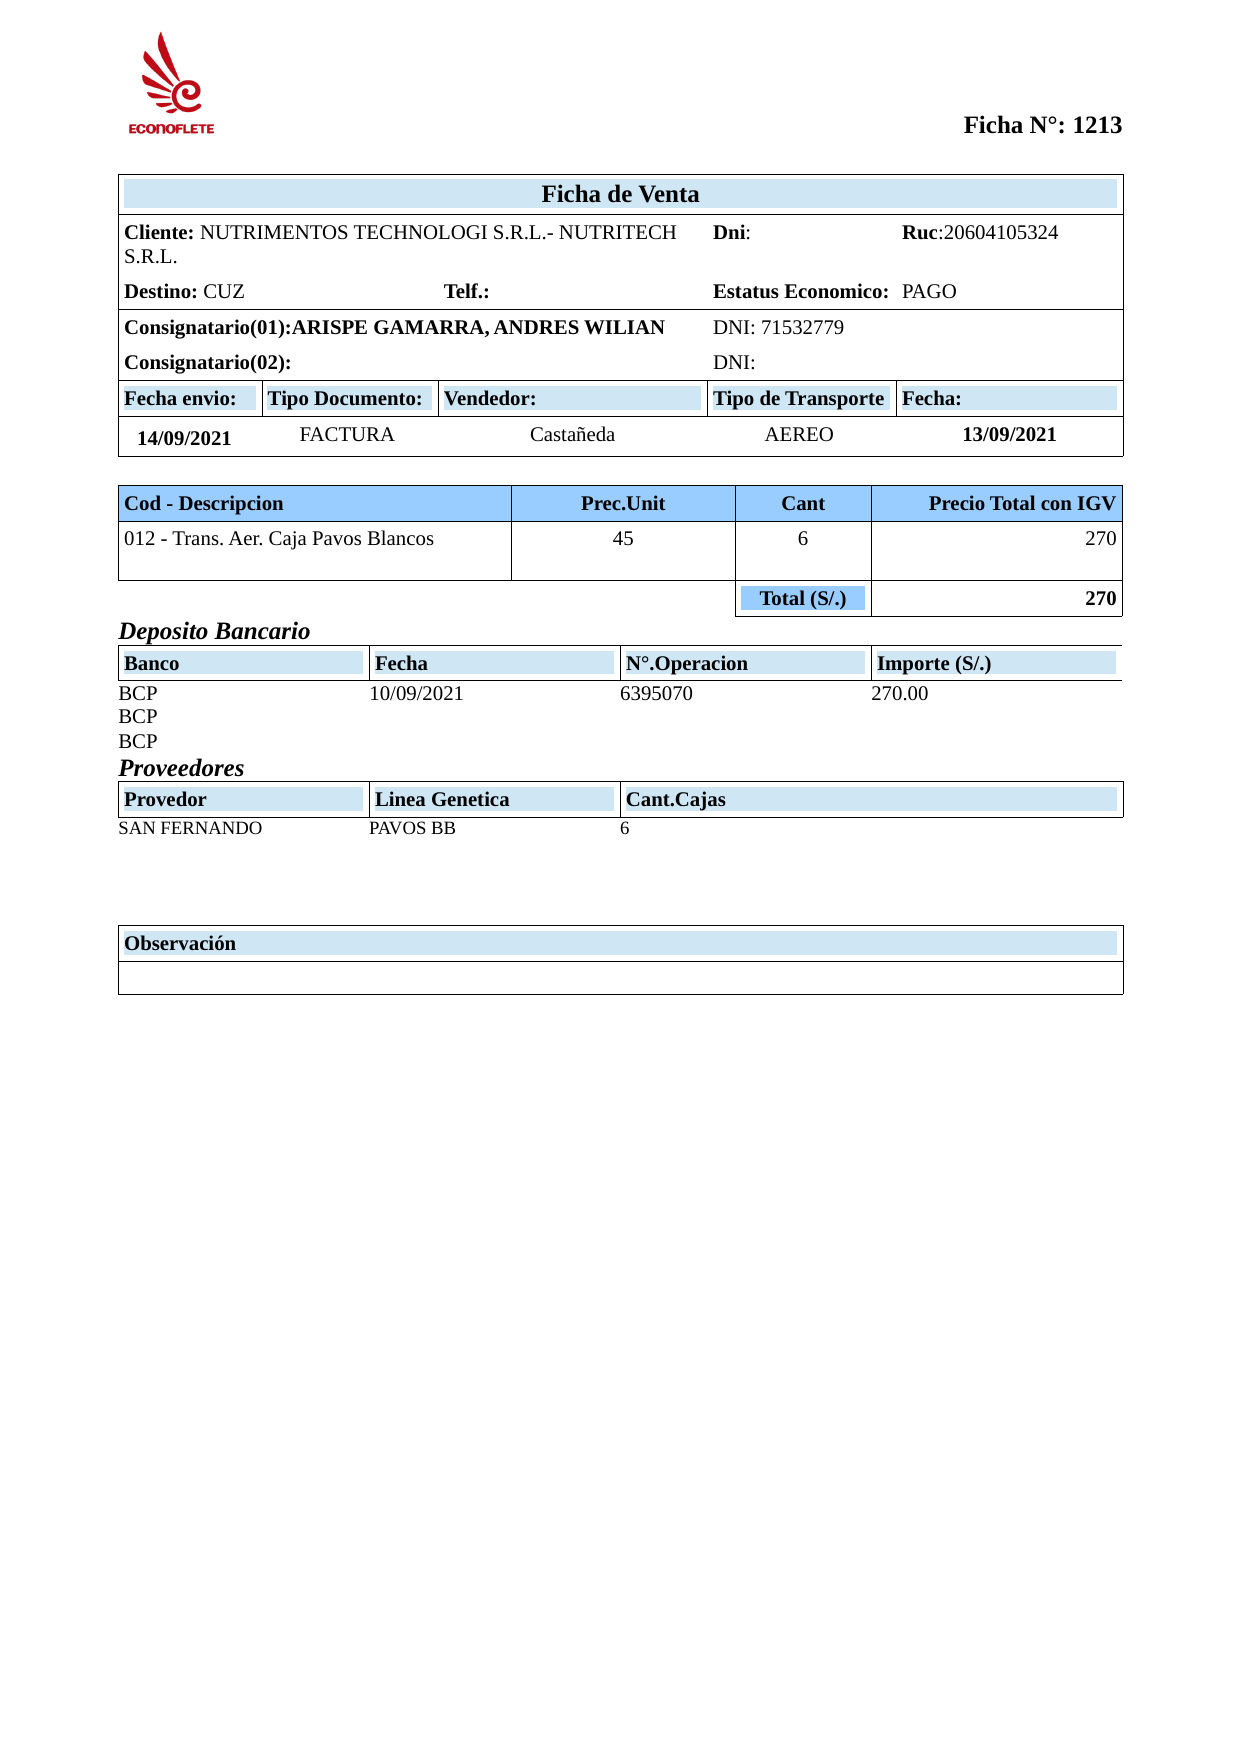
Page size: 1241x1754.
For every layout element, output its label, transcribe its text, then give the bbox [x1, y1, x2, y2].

table_cell DNI: [707, 345, 1123, 380]
table_header Prec.Unit [512, 486, 735, 521]
table_header Cant.Cajas [621, 782, 1123, 817]
table_cell [118, 882, 369, 903]
table_cell [620, 882, 1123, 903]
table_cell [118, 581, 511, 616]
table_cell Estatus Economico: [707, 274, 896, 309]
table_cell [871, 729, 1122, 753]
table_header Ficha de Venta [119, 175, 1123, 214]
table_cell Telf.: [438, 274, 707, 309]
table_cell [369, 839, 620, 860]
table_cell [620, 705, 871, 728]
text Deposito Bancario [118, 616, 1122, 645]
table_cell 270 [872, 522, 1122, 580]
table_cell 6 [620, 818, 1123, 839]
table_cell [119, 962, 1123, 994]
table_cell Cliente: NUTRIMENTOS TECHNOLOGI S.R.L.- NUTRITECH S.R.L. [119, 215, 707, 273]
table_header Linea Genetica [370, 782, 620, 817]
table_cell [118, 860, 369, 882]
table_cell Ruc:20604105324 [896, 215, 1123, 273]
table_cell BCP [118, 705, 369, 728]
table_cell Destino: CUZ [119, 274, 438, 309]
table_cell Vendedor: [439, 381, 707, 416]
table_cell Consignatario(01):ARISPE GAMARRA, ANDRES WILIAN [119, 310, 707, 344]
table_cell PAVOS BB [369, 818, 620, 839]
table_cell 10/09/2021 [369, 681, 620, 704]
table_header Precio Total con IGV [872, 486, 1122, 521]
table_cell 13/09/2021 [896, 417, 1123, 456]
table_cell [620, 729, 871, 753]
table_cell 45 [512, 522, 735, 580]
table_cell [369, 705, 620, 728]
table_cell SAN FERNANDO [118, 818, 369, 839]
table_cell [511, 581, 735, 616]
table_cell [369, 903, 620, 925]
table_cell AEREO [707, 417, 896, 456]
table_cell Consignatario(02): [119, 345, 707, 380]
table_cell [369, 729, 620, 753]
table_cell 270 [872, 581, 1122, 616]
table_header Provedor [119, 782, 369, 817]
table_cell 14/09/2021 [119, 417, 262, 456]
table_cell 270.00 [871, 681, 1122, 704]
table_cell [620, 839, 1123, 860]
table_cell Tipo Documento: [263, 381, 438, 416]
table_cell [369, 882, 620, 903]
table_header Cant [736, 486, 871, 521]
table_cell [118, 903, 369, 925]
table_header Observación [119, 926, 1123, 961]
table_cell [620, 860, 1123, 882]
table_cell Dni: [707, 215, 896, 273]
table_cell Fecha: [897, 381, 1123, 416]
table_cell Fecha envio: [119, 381, 262, 416]
table_header N°.Operacion [621, 646, 871, 680]
table_cell [118, 839, 369, 860]
table_cell 6 [736, 522, 871, 580]
table_cell Total (S/.) [736, 581, 871, 616]
table_cell Castañeda [438, 417, 707, 456]
text Proveedores [118, 753, 1122, 781]
table_header Importe (S/.) [872, 646, 1122, 680]
table_cell DNI: 71532779 [707, 310, 1123, 344]
table_cell [620, 903, 1123, 925]
table_cell FACTURA [262, 417, 438, 456]
table_header Fecha [370, 646, 620, 680]
table_cell BCP [118, 729, 369, 753]
table_header Cod - Descripcion [119, 486, 511, 521]
table_cell BCP [118, 681, 369, 704]
table_cell [871, 705, 1122, 728]
table_header Banco [119, 646, 369, 680]
table_cell Tipo de Transporte [708, 381, 896, 416]
table_cell [369, 860, 620, 882]
table_cell 6395070 [620, 681, 871, 704]
table_cell PAGO [896, 274, 1123, 309]
picture [118, 31, 225, 134]
table_cell 012 - Trans. Aer. Caja Pavos Blancos [119, 522, 511, 580]
